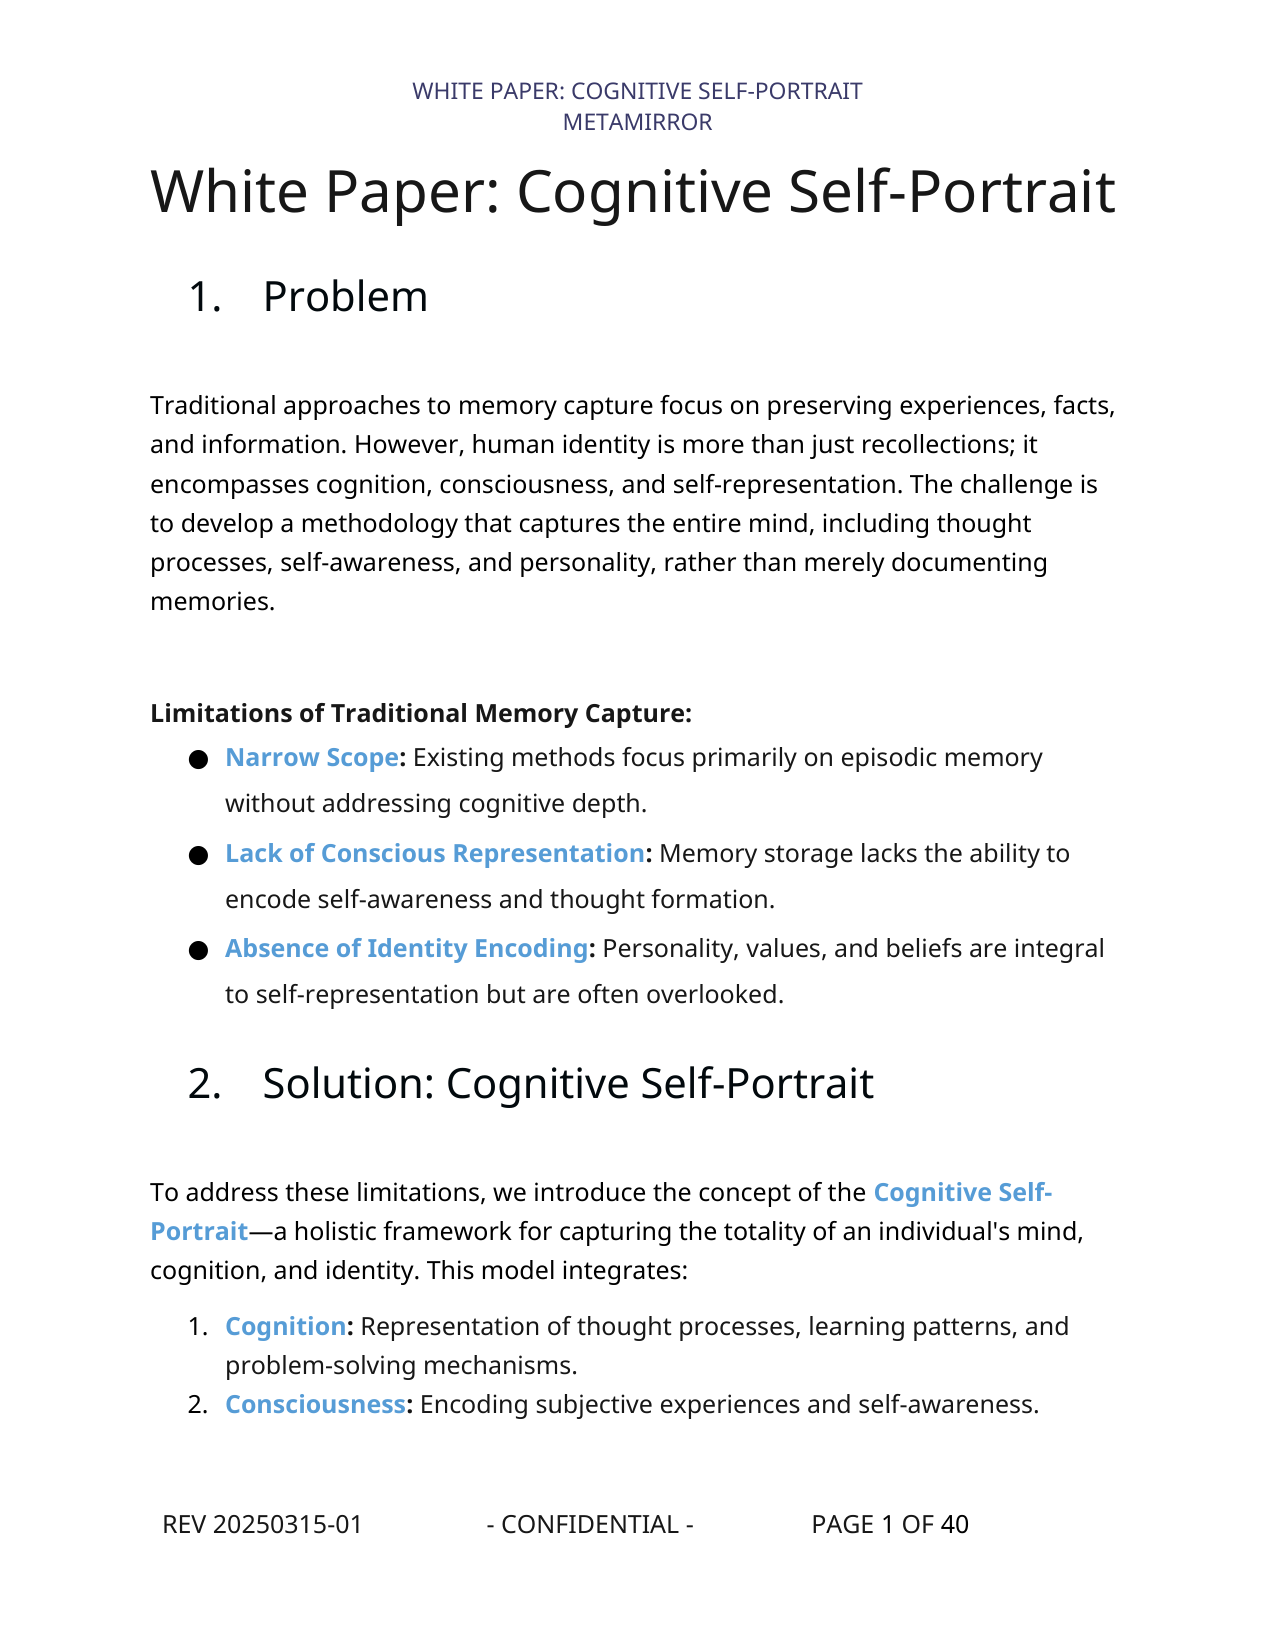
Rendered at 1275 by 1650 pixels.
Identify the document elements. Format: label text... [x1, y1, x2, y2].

list Consciousness: Encoding subjective experiences and self-awareness. [187, 1387, 1125, 1421]
subtitle Solution: Cognitive Self-Portrait [187, 1053, 1125, 1110]
list Lack of Conscious Representation: Memory storage lacks the ability to encode self-awareness and thought formation. [187, 825, 1125, 915]
subtitle Problem [187, 267, 1125, 324]
list Cognition: Representation of thought processes, learning patterns, and problem-solving mechanisms. [187, 1309, 1125, 1382]
text To address these limitations, we introduce the concept of the Cognitive Self-Portrait—a holistic framework for capturing the totality of an individual's mind, cognition, and identity. This model integrates: [150, 1174, 1125, 1287]
text Traditional approaches to memory capture focus on preserving experiences, facts, and information. However, human identity is more than just recollections; it encompasses cognition, consciousness, and self-representation. The challenge is to develop a methodology that captures the entire mind, including thought processes, self-awareness, and personality, rather than merely documenting memories. [150, 388, 1125, 618]
list Narrow Scope: Existing methods focus primarily on episodic memory without addressing cognitive depth. [187, 729, 1125, 820]
list Absence of Identity Encoding: Personality, values, and beliefs are integral to self-representation but are often overlooked. [187, 921, 1125, 1011]
subtitle Limitations of Traditional Memory Capture: [150, 695, 1125, 729]
title White Paper: Cognitive Self-Portrait [150, 150, 1125, 229]
